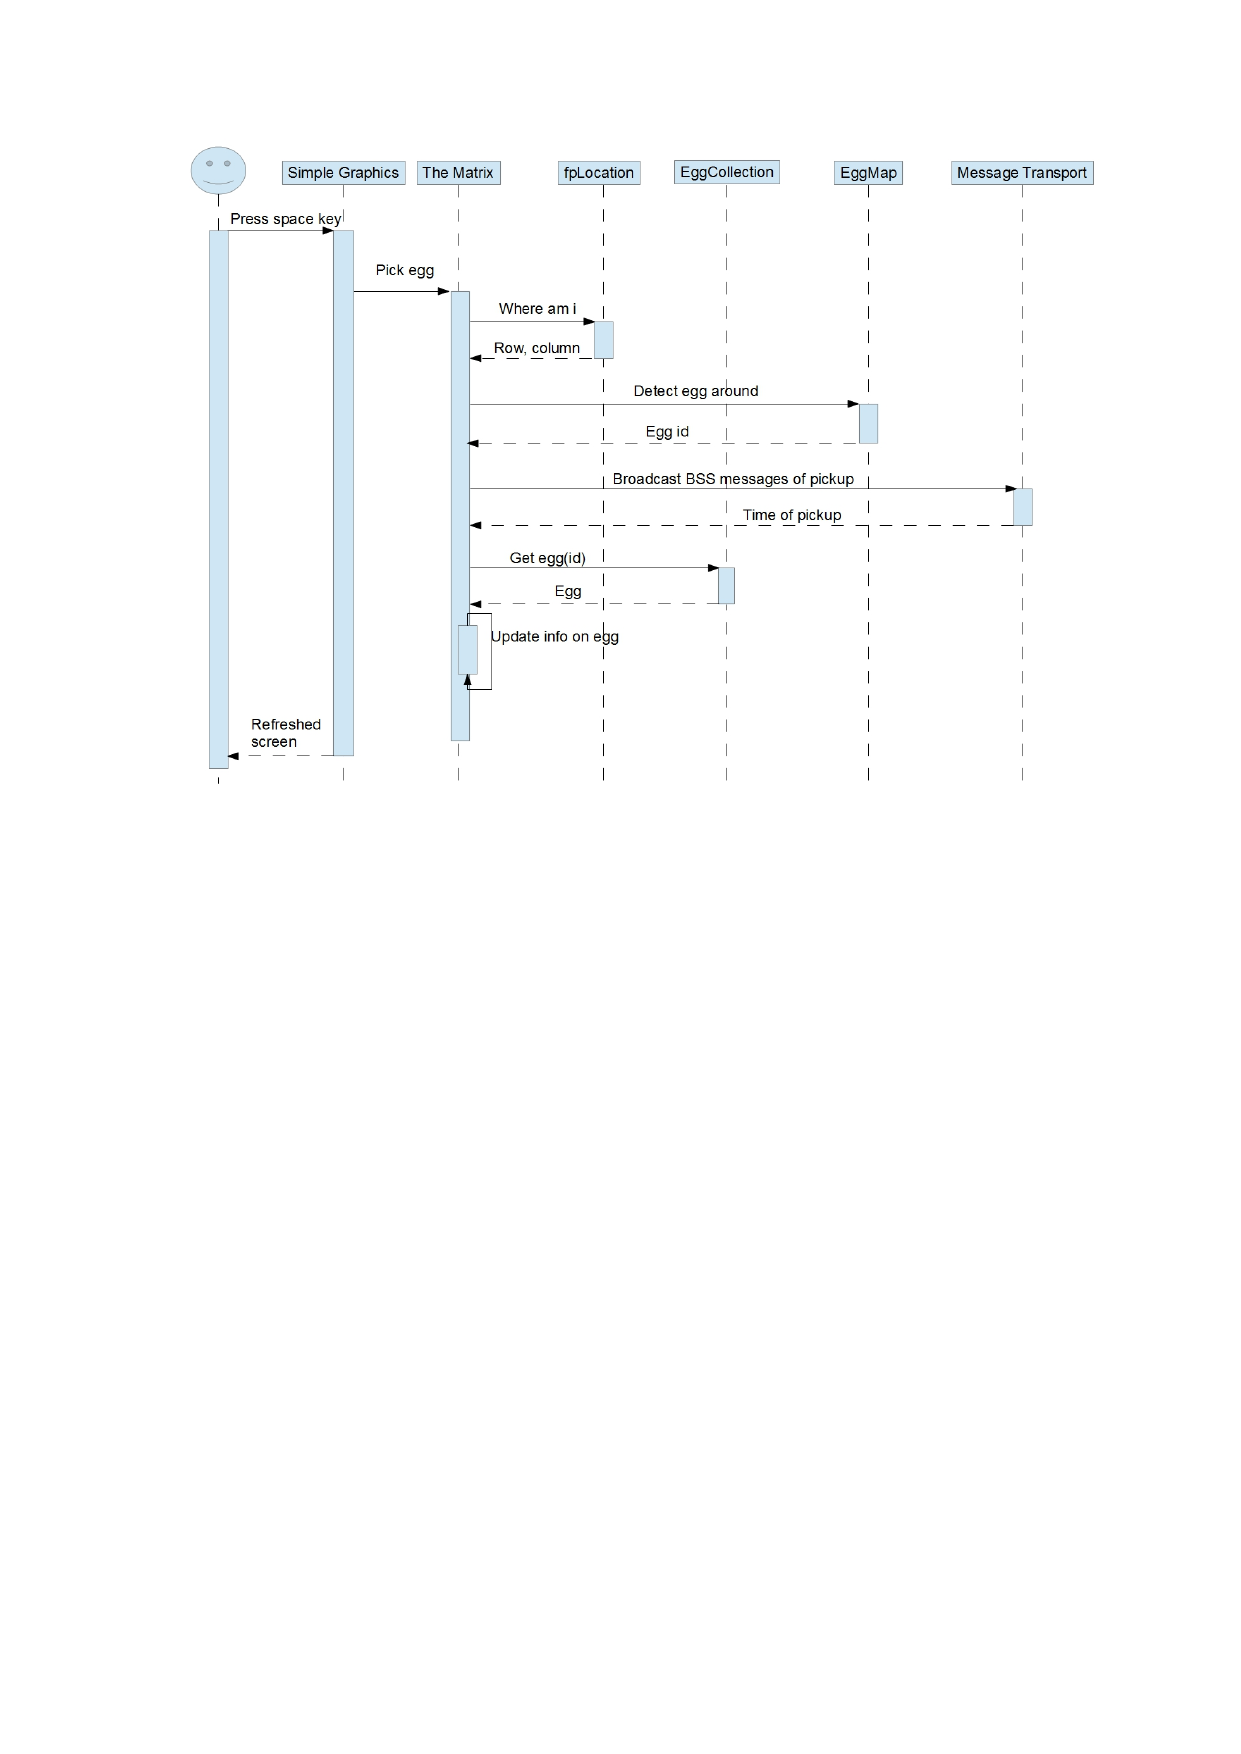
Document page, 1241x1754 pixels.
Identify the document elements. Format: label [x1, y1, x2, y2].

picture [118, 118, 1122, 828]
